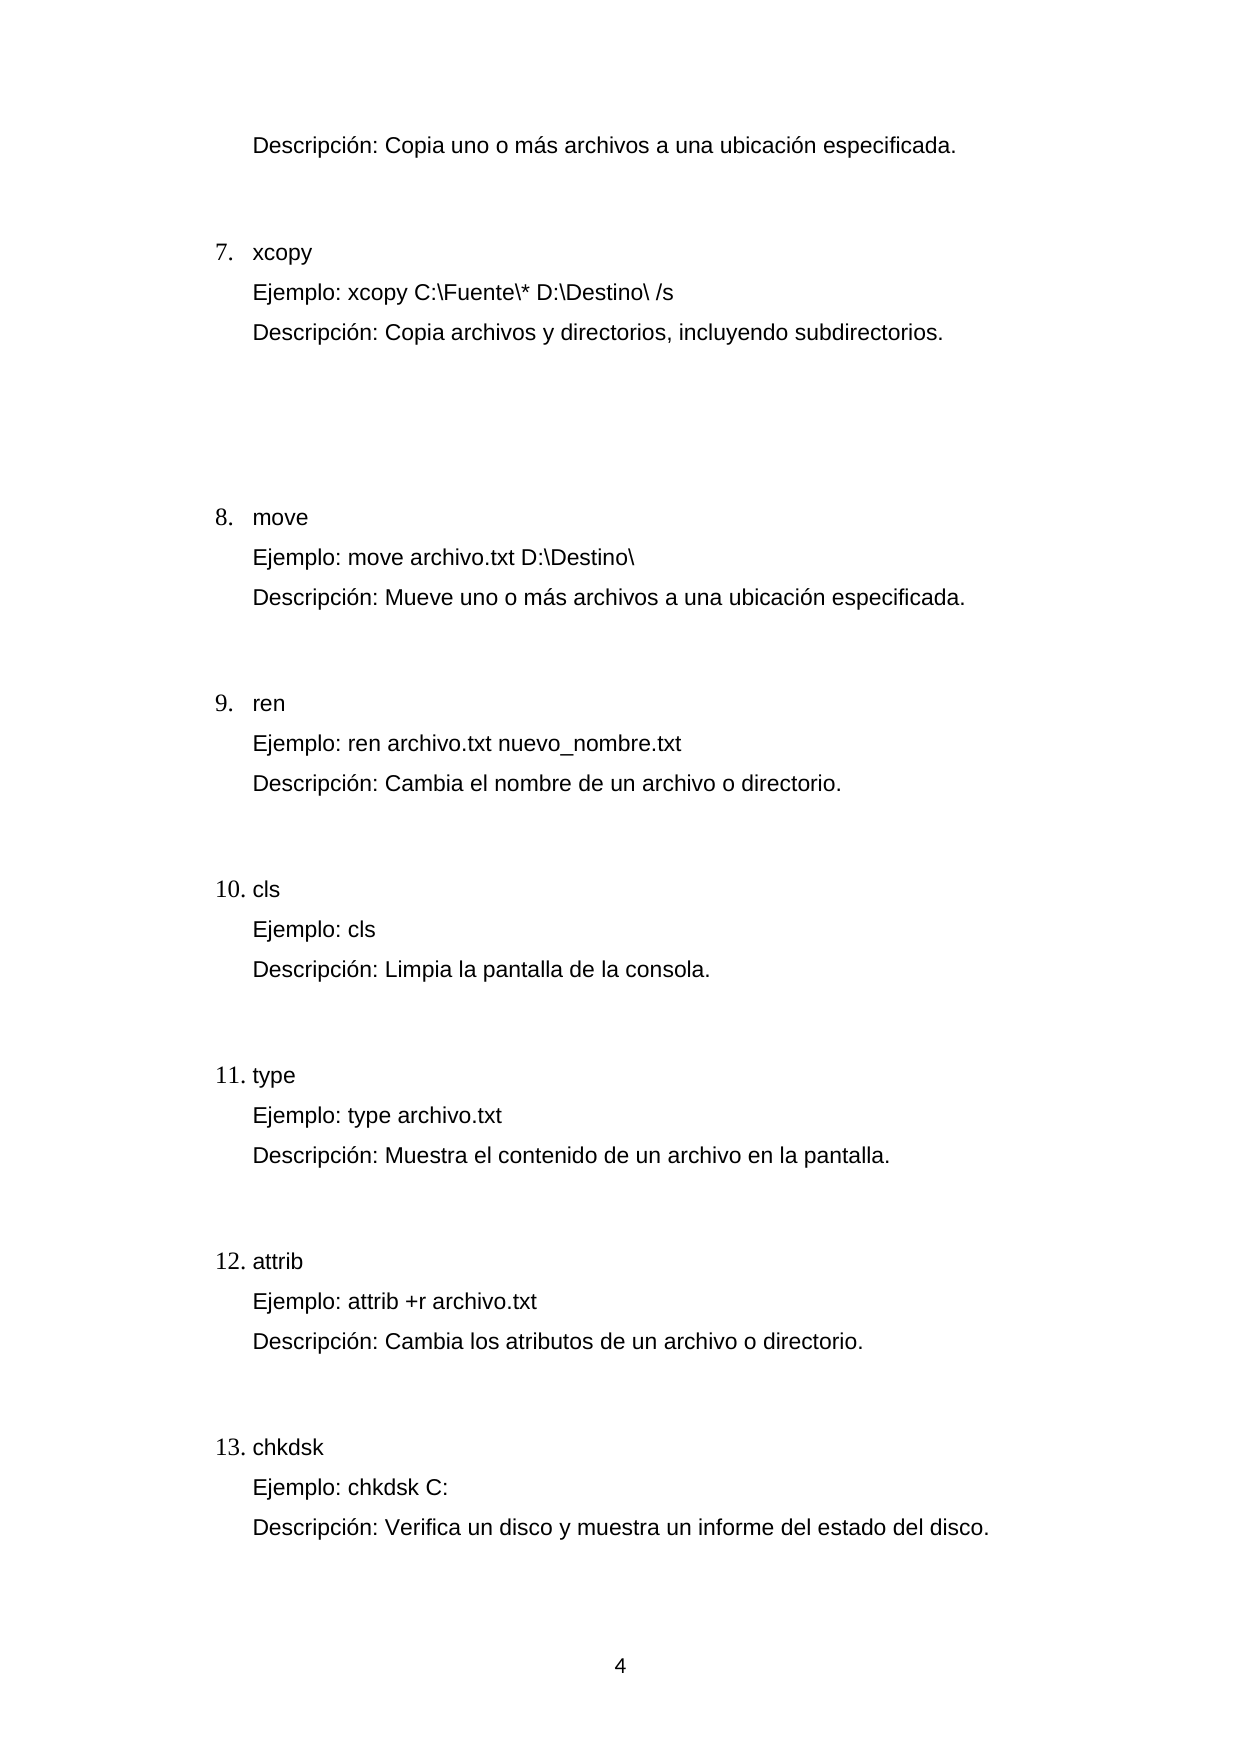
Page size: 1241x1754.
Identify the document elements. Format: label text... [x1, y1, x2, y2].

list type Ejemplo: type archivo.txt Descripción: Muestra el contenido de un archivo en la pantalla. [215, 1060, 1063, 1211]
list xcopy Ejemplo: xcopy C:\Fuente\* D:\Destino\ /s Descripción: Copia archivos y directorios, incluyendo subdirectorios. [215, 237, 1063, 467]
list cls Ejemplo: cls Descripción: Limpia la pantalla de la consola. [215, 874, 1063, 1025]
list move Ejemplo: move archivo.txt D:\Destino\ Descripción: Mueve uno o más archivos a una ubicación especificada. [215, 502, 1063, 653]
list ren Ejemplo: ren archivo.txt nuevo_nombre.txt Descripción: Cambia el nombre de un archivo o directorio. [215, 688, 1063, 839]
list Descripción: Copia uno o más archivos a una ubicación especificada. [215, 132, 1063, 202]
list attrib Ejemplo: attrib +r archivo.txt Descripción: Cambia los atributos de un archivo o directorio. [215, 1246, 1063, 1397]
list chkdsk Ejemplo: chkdsk C: Descripción: Verifica un disco y muestra un informe del estado del disco. [215, 1432, 1063, 1583]
